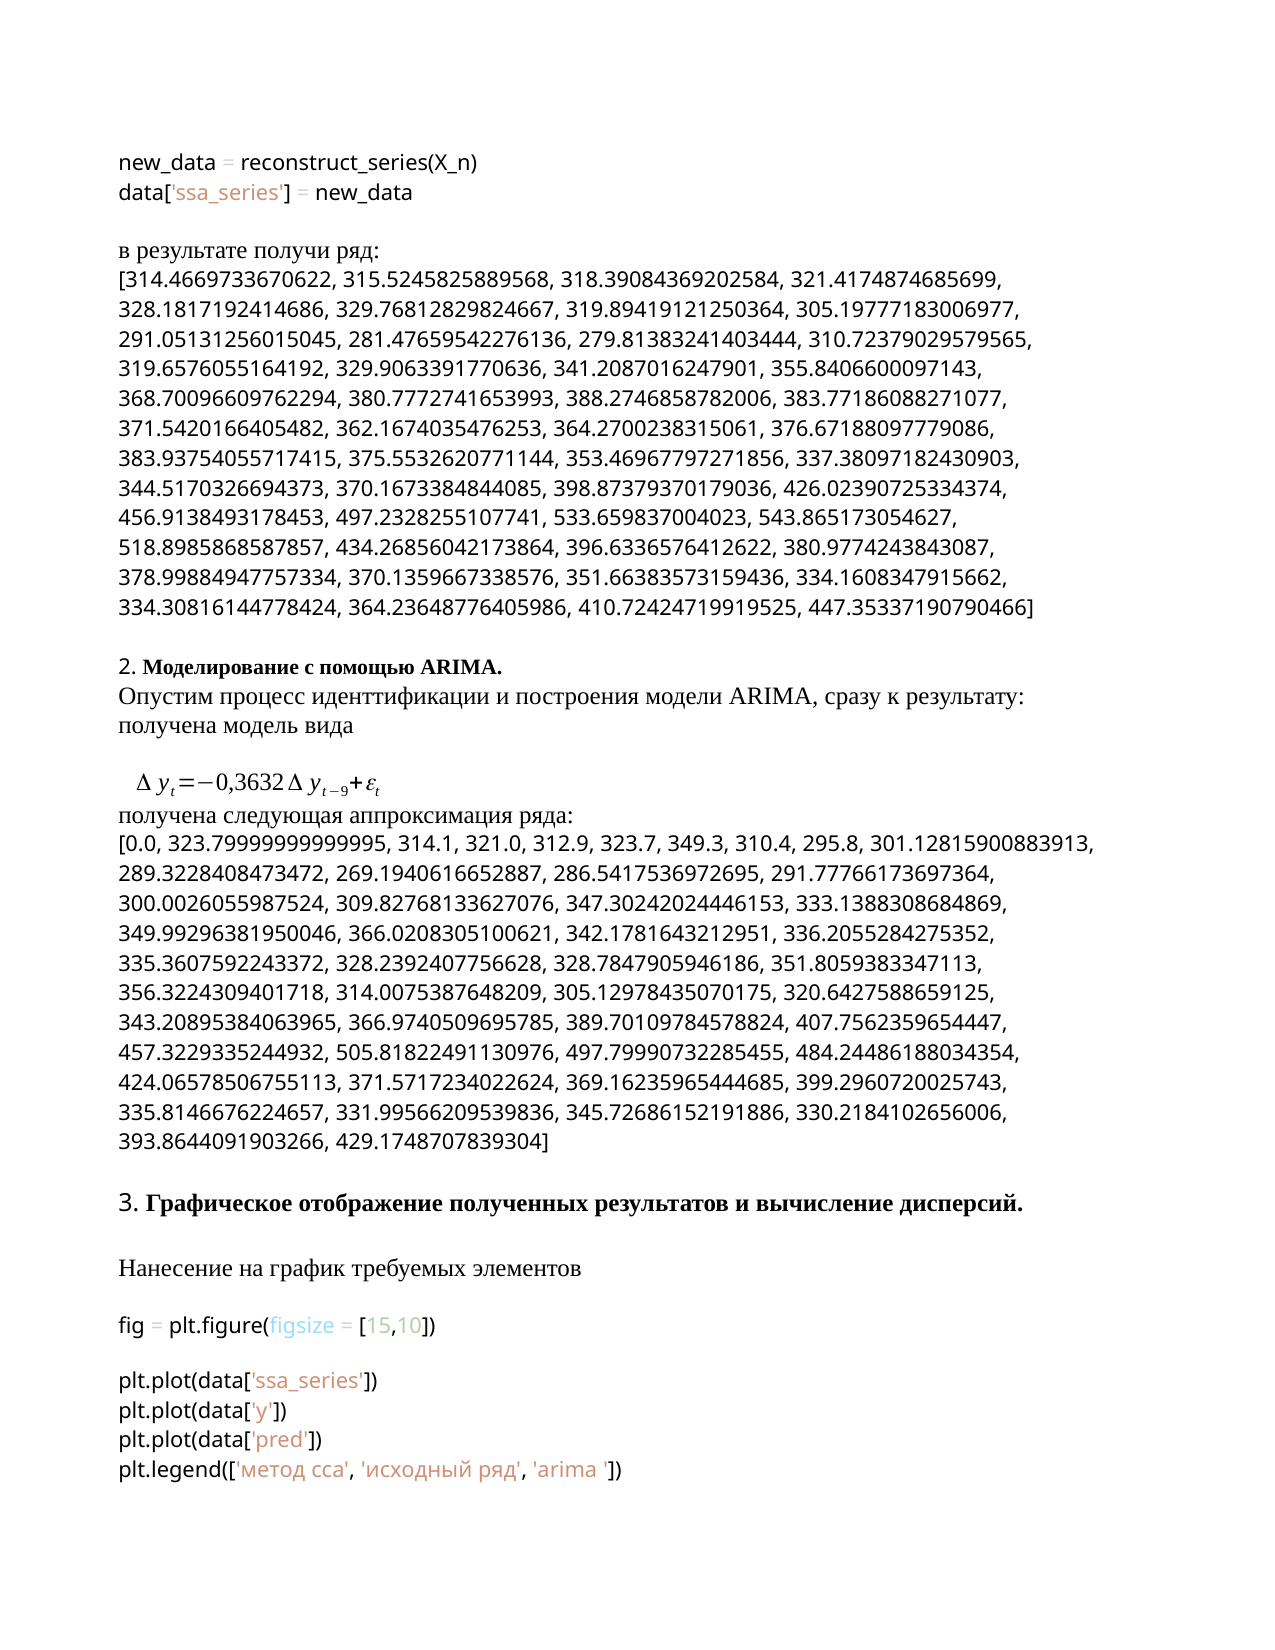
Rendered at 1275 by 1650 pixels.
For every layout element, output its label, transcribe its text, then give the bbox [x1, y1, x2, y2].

text получена следующая аппроксимация ряда: [118, 800, 1157, 828]
text plt.plot(data['pred']) [118, 1424, 1157, 1454]
text plt.plot(data['ssa_series']) [118, 1365, 1157, 1395]
text plt.legend(['метод сса', 'исходный ряд', 'arima ']) [118, 1454, 1157, 1484]
text data['ssa_series'] = new_data [118, 177, 1157, 206]
text Опустим процесс иденттификации и построения модели ARIMA, сразу к результату: [118, 681, 1157, 710]
text fig = plt.figure(figsize = [15,10]) [118, 1310, 1157, 1340]
text 3. Графическое отображение полученных результатов и вычисление дисперсий. [118, 1184, 1157, 1219]
text получена модель вида [118, 710, 1157, 738]
text [314.4669733670622, 315.5245825889568, 318.39084369202584, 321.4174874685699, 328.1817192414686, 329.76812829824667, 319.89419121250364, 305.19777183006977, 291.05131256015045, 281.47659542276136, 279.81383241403444, 310.72379029579565, 319.6576055164192, 329.9063391770636, 341.2087016247901, 355.8406600097143, 368.70096609762294, 380.7772741653993, 388.2746858782006, 383.77186088271077, 371.5420166405482, 362.1674035476253, 364.2700238315061, 376.67188097779086, 383.93754055717415, 375.5532620771144, 353.46967797271856, 337.38097182430903, 344.5170326694373, 370.1673384844085, 398.87379370179036, 426.02390725334374, 456.9138493178453, 497.2328255107741, 533.659837004023, 543.865173054627, 518.8985868587857, 434.26856042173864, 396.6336576412622, 380.9774243843087, 378.99884947757334, 370.1359667338576, 351.66383573159436, 334.1608347915662, 334.30816144778424, 364.23648776405986, 410.72424719919525, 447.35337190790466] [118, 264, 1157, 621]
text new_data = reconstruct_series(X_n) [118, 147, 1157, 177]
text [0.0, 323.79999999999995, 314.1, 321.0, 312.9, 323.7, 349.3, 310.4, 295.8, 301.12815900883913, 289.3228408473472, 269.1940616652887, 286.5417536972695, 291.77766173697364, 300.0026055987524, 309.82768133627076, 347.30242024446153, 333.1388308684869, 349.99296381950046, 366.0208305100621, 342.1781643212951, 336.2055284275352, 335.3607592243372, 328.2392407756628, 328.7847905946186, 351.8059383347113, 356.3224309401718, 314.0075387648209, 305.12978435070175, 320.6427588659125, 343.20895384063965, 366.9740509695785, 389.70109784578824, 407.7562359654447, 457.3229335244932, 505.81822491130976, 497.79990732285455, 484.24486188034354, 424.06578506755113, 371.5717234022624, 369.16235965444685, 399.2960720025743, 335.8146676224657, 331.99566209539836, 345.72686152191886, 330.2184102656006, 393.8644091903266, 429.1748707839304] [118, 828, 1157, 1156]
text 2. Моделирование с помощью ARIMA. [118, 651, 1157, 681]
text в результате получи ряд: [118, 235, 1157, 264]
text Нанесение на график требуемых элементов [118, 1253, 1157, 1281]
text plt.plot(data['y']) [118, 1395, 1157, 1424]
